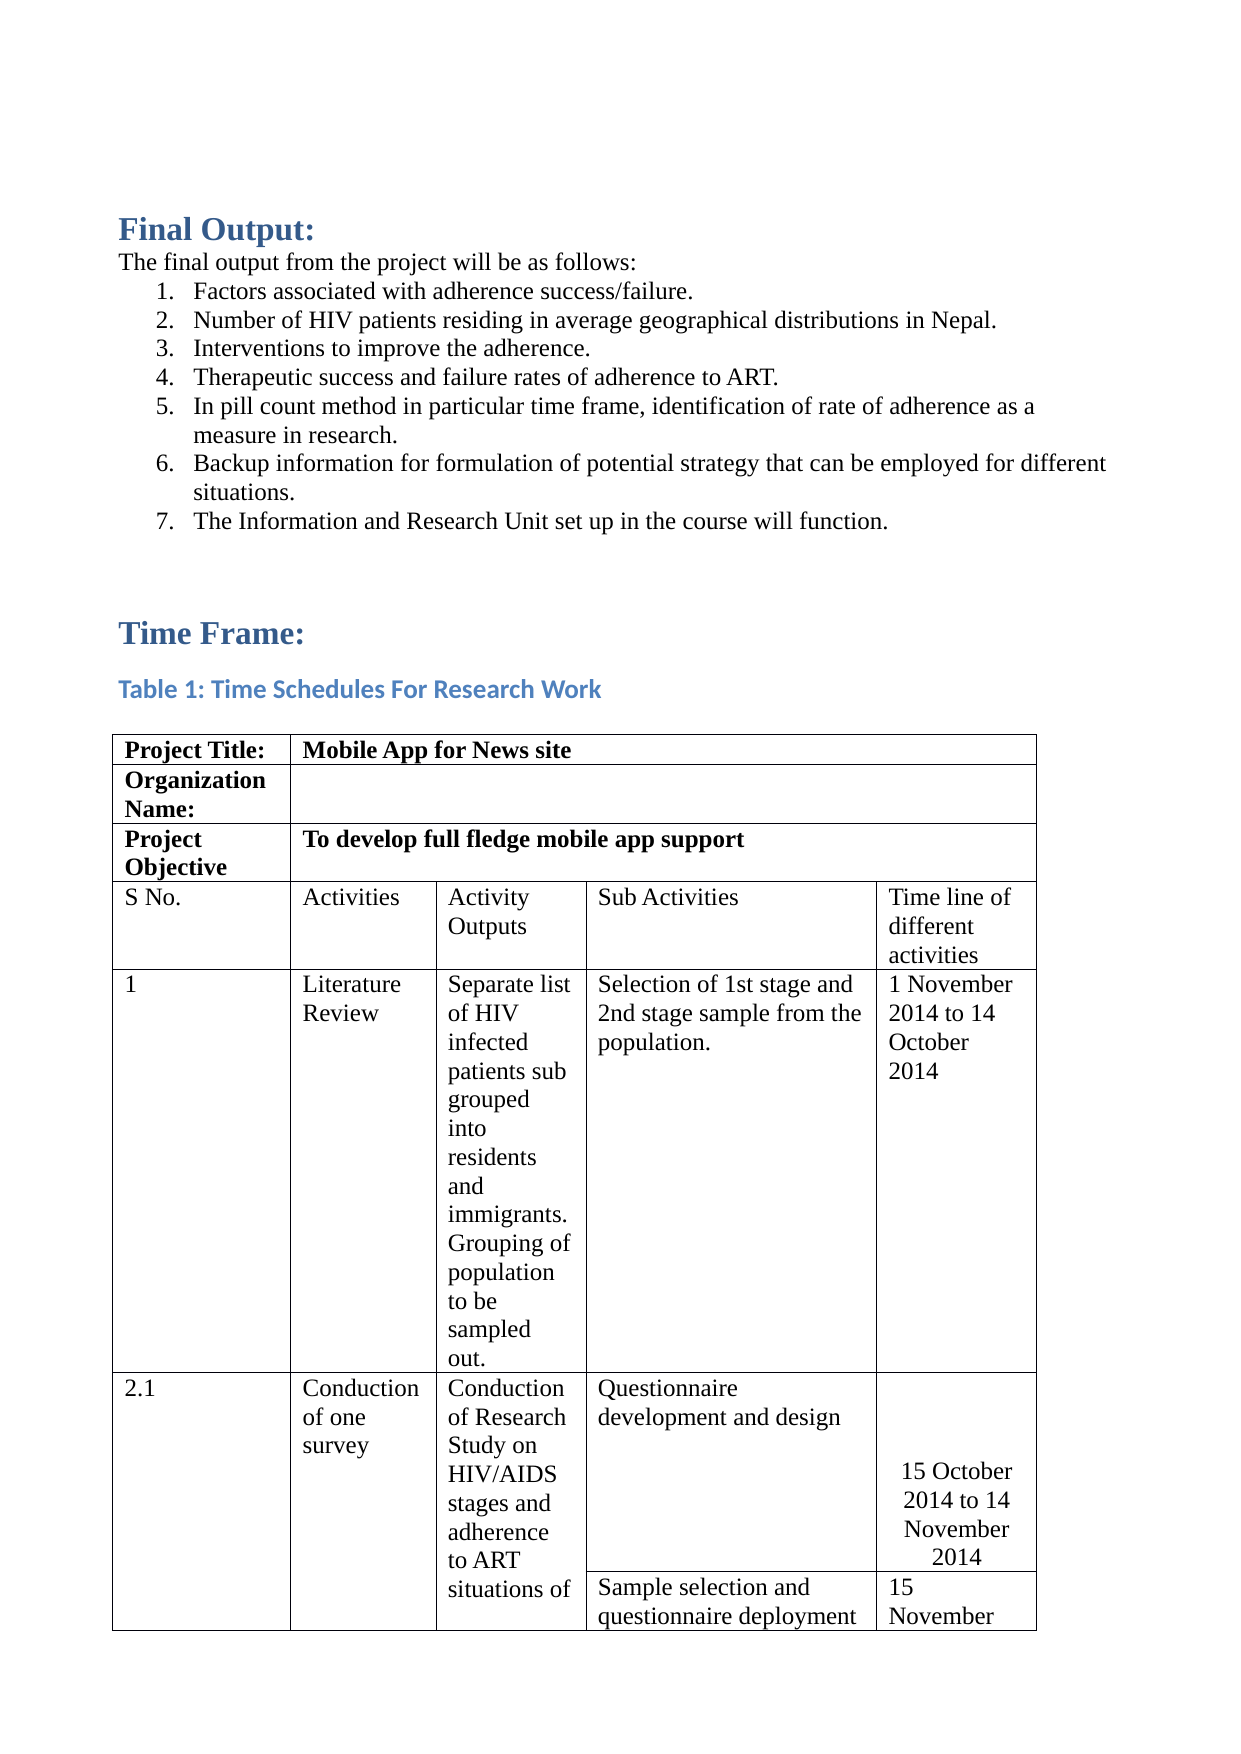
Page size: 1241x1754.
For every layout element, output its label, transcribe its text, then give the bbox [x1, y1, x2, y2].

table_cell Sub Activities [587, 882, 876, 968]
subtitle Final Output: [118, 209, 1122, 247]
list Factors associated with adherence success/failure. [156, 276, 1122, 305]
table_cell Separate list of HIV infected patients sub grouped into residents and immigrants. Grouping of population to be sampled out. [437, 970, 586, 1372]
table_cell To develop full fledge mobile app support [291, 824, 1036, 881]
text The final output from the project will be as follows: [118, 247, 1122, 276]
table_cell 15 October 2014 to 14 November 2014 [877, 1373, 1036, 1571]
table_header Mobile App for News site [291, 735, 1036, 764]
table_cell Activities [291, 882, 436, 968]
table_cell Conduction of one survey [291, 1373, 436, 1630]
list Interventions to improve the adherence. [156, 333, 1122, 362]
table_cell Questionnaire development and design [587, 1373, 876, 1571]
table_cell [291, 765, 1036, 823]
table_cell Activity Outputs [437, 882, 586, 968]
table_cell Selection of 1st stage and 2nd stage sample from the population. [587, 970, 876, 1372]
table_cell Organization Name: [113, 765, 290, 823]
list Backup information for formulation of potential strategy that can be employed for different situations. [156, 448, 1122, 506]
list Number of HIV patients residing in average geographical distributions in Nepal. [156, 305, 1122, 333]
table_cell S No. [113, 882, 290, 968]
table_cell Literature Review [291, 970, 436, 1372]
table_cell Conduction of Research Study on HIV/AIDS stages and adherence to ART situations of [437, 1373, 586, 1630]
table_cell 1 [113, 970, 290, 1372]
table_cell Sample selection and questionnaire deployment [587, 1572, 876, 1630]
table_cell Project Objective [113, 824, 290, 881]
subtitle Time Frame: [118, 613, 1122, 652]
table_header Project Title: [113, 735, 290, 764]
table_cell Time line of different activities [877, 882, 1036, 968]
subtitle Table 1: Time Schedules For Research Work [118, 673, 1122, 706]
table_cell 2.1 [113, 1373, 290, 1630]
list The Information and Research Unit set up in the course will function. [156, 506, 1122, 535]
list In pill count method in particular time frame, identification of rate of adherence as a measure in research. [156, 391, 1122, 448]
list Therapeutic success and failure rates of adherence to ART. [156, 362, 1122, 391]
table_cell 1 November 2014 to 14 October 2014 [877, 970, 1036, 1372]
table_cell 15 November [877, 1572, 1036, 1630]
